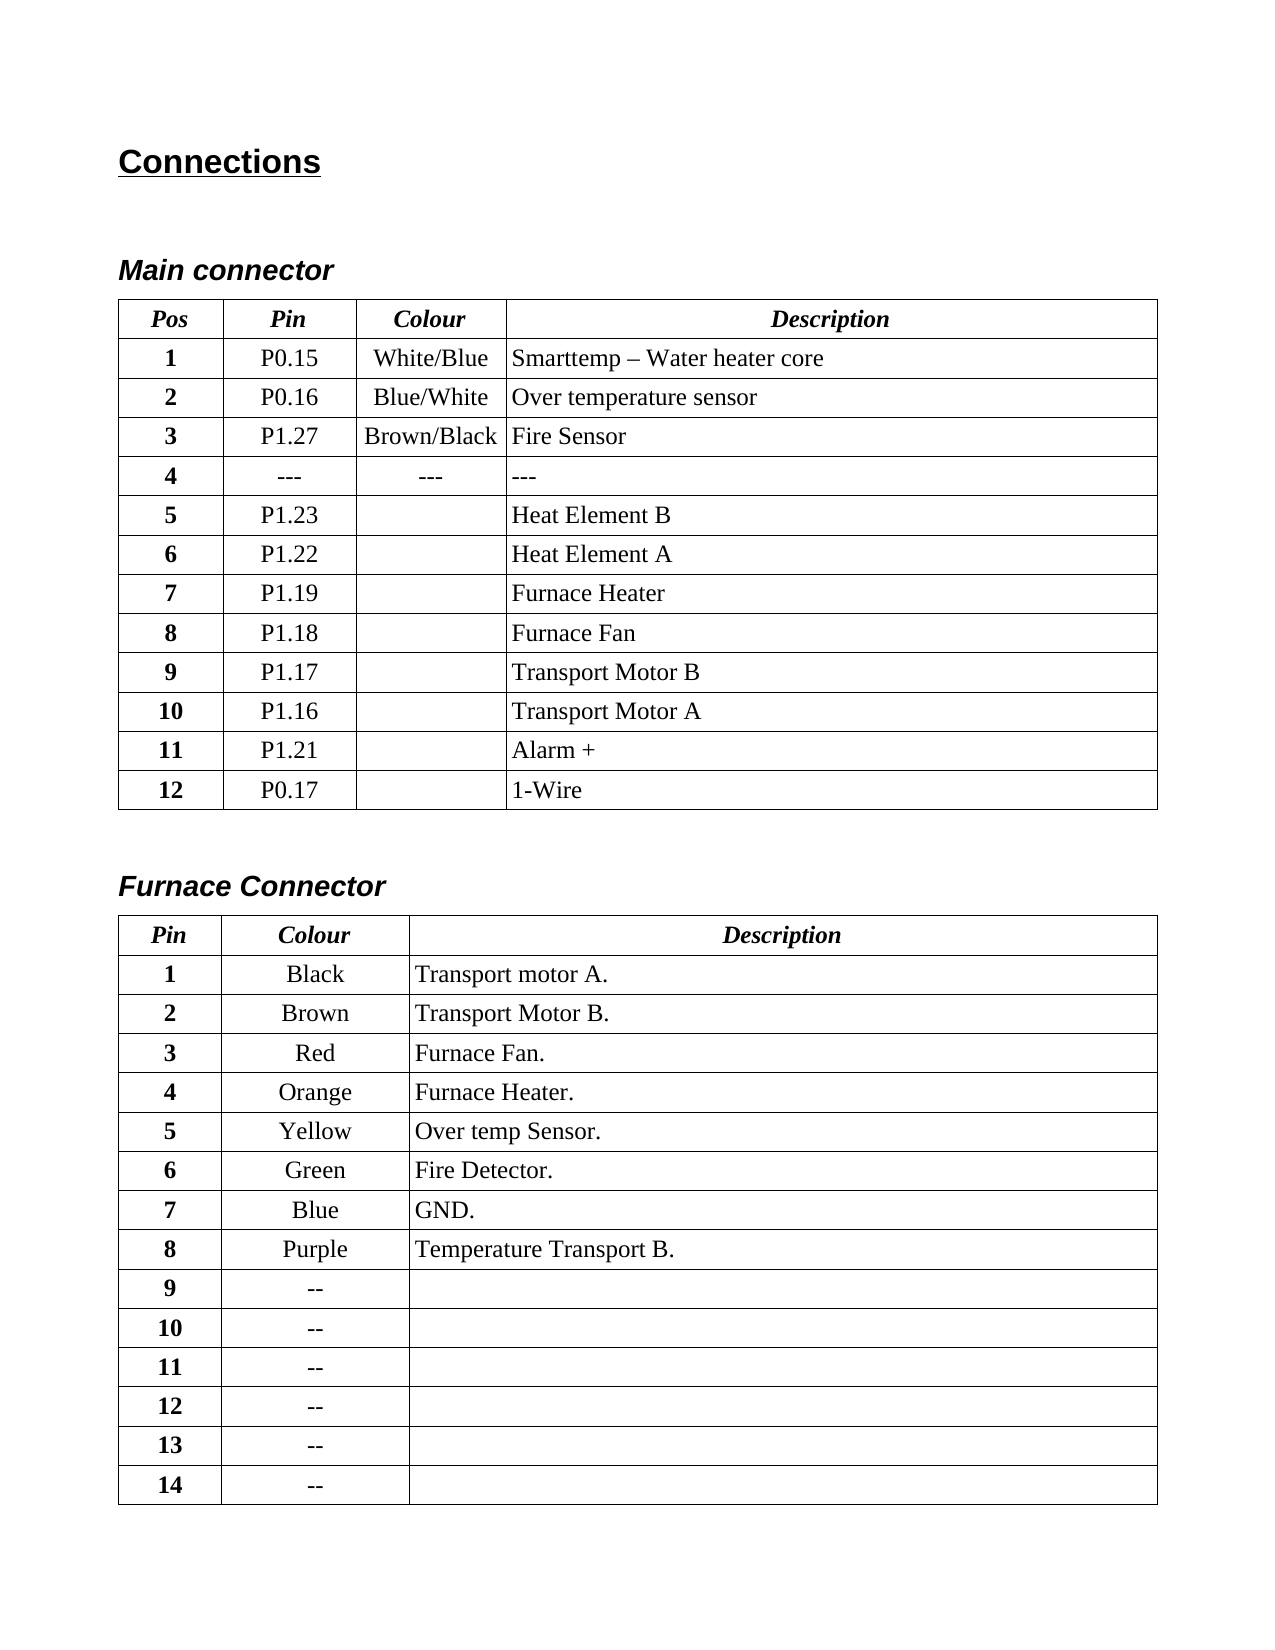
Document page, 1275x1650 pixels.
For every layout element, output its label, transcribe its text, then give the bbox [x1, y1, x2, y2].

table_cell Alarm + [507, 732, 1157, 770]
table_cell [357, 771, 506, 809]
table_cell 11 [119, 732, 223, 770]
table_cell Over temp Sensor. [410, 1113, 1157, 1151]
subtitle Main connector [118, 254, 1157, 286]
subtitle Connections [118, 143, 1157, 181]
table_cell P1.17 [224, 653, 356, 692]
table_cell [357, 614, 506, 652]
table_cell [357, 536, 506, 574]
table_cell --- [224, 457, 356, 495]
table_cell Heat Element B [507, 496, 1157, 534]
table_cell P1.22 [224, 536, 356, 574]
table_cell Smarttemp – Water heater core [507, 339, 1157, 377]
table_cell [357, 732, 506, 770]
table_cell Green [222, 1152, 409, 1190]
table_cell 7 [119, 1191, 221, 1229]
table_cell -- [222, 1348, 409, 1386]
table_header Pos [119, 300, 223, 338]
table_cell 7 [119, 575, 223, 613]
table_cell 6 [119, 1152, 221, 1190]
table_cell 2 [119, 995, 221, 1033]
table_cell P0.15 [224, 339, 356, 377]
table_cell 8 [119, 614, 223, 652]
table_header Description [410, 916, 1157, 954]
table_cell 10 [119, 1309, 221, 1347]
table_cell -- [222, 1387, 409, 1426]
table_header Description [507, 300, 1157, 338]
table_cell --- [357, 457, 506, 495]
table_cell [357, 575, 506, 613]
table_cell P0.17 [224, 771, 356, 809]
table_header Pin [119, 916, 221, 954]
table_cell P0.16 [224, 379, 356, 417]
table_cell -- [222, 1466, 409, 1504]
table_cell [410, 1387, 1157, 1426]
table_cell [357, 653, 506, 692]
table_cell White/Blue [357, 339, 506, 377]
table_cell [410, 1270, 1157, 1308]
table_cell Over temperature sensor [507, 379, 1157, 417]
table_cell Heat Element A [507, 536, 1157, 574]
table_cell Purple [222, 1230, 409, 1269]
subtitle Furnace Connector [118, 870, 1157, 903]
table_cell Furnace Fan. [410, 1034, 1157, 1072]
table_cell Fire Sensor [507, 418, 1157, 456]
table_cell 1 [119, 956, 221, 994]
table_cell GND. [410, 1191, 1157, 1229]
table_cell P1.21 [224, 732, 356, 770]
table_cell 2 [119, 379, 223, 417]
table_cell P1.19 [224, 575, 356, 613]
table_cell Furnace Heater. [410, 1073, 1157, 1112]
table_cell 1-Wire [507, 771, 1157, 809]
table_header Pin [224, 300, 356, 338]
table_cell Transport Motor A [507, 693, 1157, 731]
table_cell [410, 1466, 1157, 1504]
table_cell [357, 496, 506, 534]
table_cell Furnace Fan [507, 614, 1157, 652]
table_cell Transport Motor B. [410, 995, 1157, 1033]
table_cell Orange [222, 1073, 409, 1112]
table_cell Transport Motor B [507, 653, 1157, 692]
table_cell P1.27 [224, 418, 356, 456]
table_cell 8 [119, 1230, 221, 1269]
table_cell Blue/White [357, 379, 506, 417]
table_cell 10 [119, 693, 223, 731]
table_cell 12 [119, 771, 223, 809]
table_cell 9 [119, 1270, 221, 1308]
table_cell Red [222, 1034, 409, 1072]
table_cell [410, 1427, 1157, 1465]
table_cell Yellow [222, 1113, 409, 1151]
table_cell Brown [222, 995, 409, 1033]
table_cell 13 [119, 1427, 221, 1465]
table_cell 4 [119, 1073, 221, 1112]
table_cell -- [222, 1427, 409, 1465]
table_cell [357, 693, 506, 731]
table_cell Brown/Black [357, 418, 506, 456]
table_cell --- [507, 457, 1157, 495]
table_cell 3 [119, 1034, 221, 1072]
table_cell -- [222, 1309, 409, 1347]
table_cell 14 [119, 1466, 221, 1504]
table_cell 3 [119, 418, 223, 456]
table_cell [410, 1348, 1157, 1386]
table_header Colour [222, 916, 409, 954]
table_cell P1.18 [224, 614, 356, 652]
table_cell 11 [119, 1348, 221, 1386]
table_header Colour [357, 300, 506, 338]
table_cell 12 [119, 1387, 221, 1426]
table_cell [410, 1309, 1157, 1347]
table_cell Black [222, 956, 409, 994]
table_cell 9 [119, 653, 223, 692]
table_cell -- [222, 1270, 409, 1308]
table_cell Blue [222, 1191, 409, 1229]
table_cell Temperature Transport B. [410, 1230, 1157, 1269]
table_cell Fire Detector. [410, 1152, 1157, 1190]
table_cell Furnace Heater [507, 575, 1157, 613]
table_cell 5 [119, 1113, 221, 1151]
table_cell P1.16 [224, 693, 356, 731]
table_cell 1 [119, 339, 223, 377]
table_cell Transport motor A. [410, 956, 1157, 994]
table_cell 6 [119, 536, 223, 574]
table_cell 4 [119, 457, 223, 495]
table_cell 5 [119, 496, 223, 534]
table_cell P1.23 [224, 496, 356, 534]
